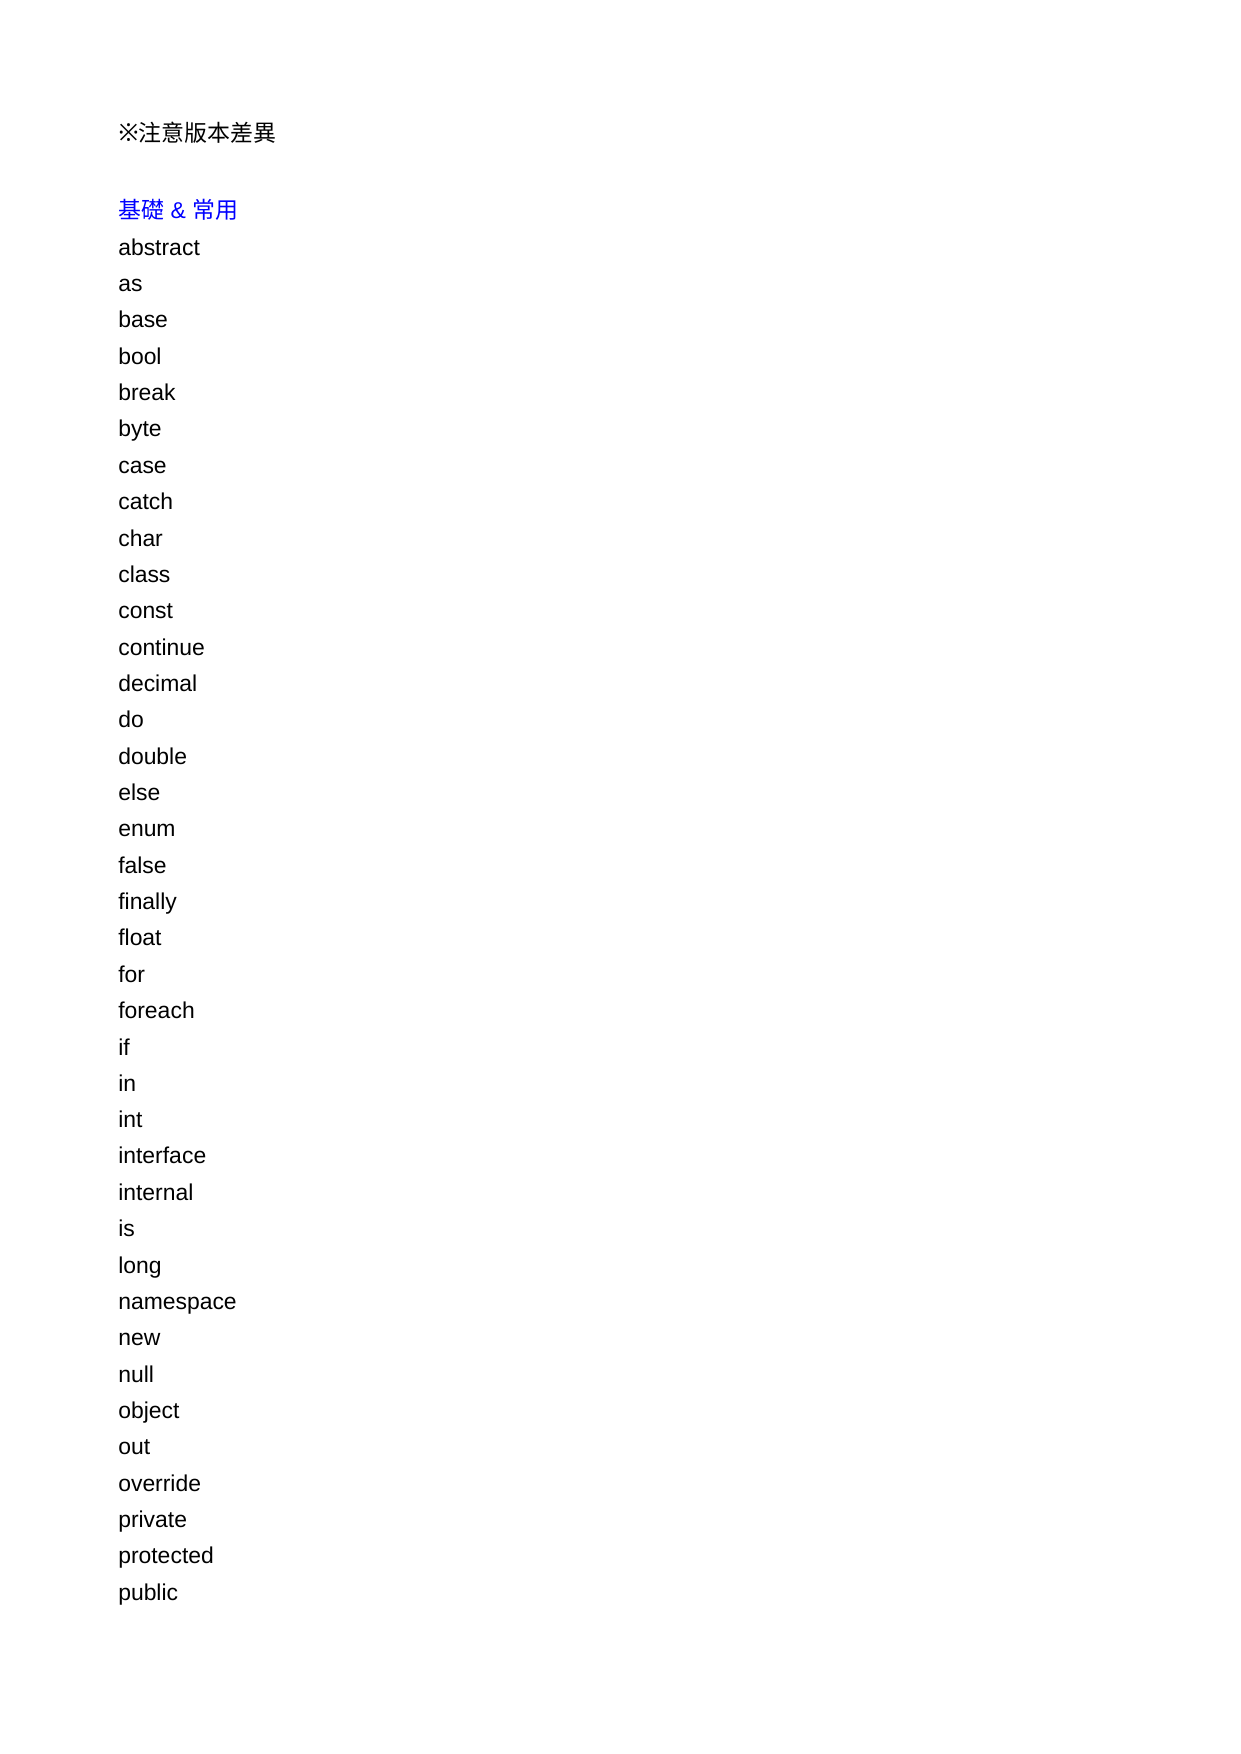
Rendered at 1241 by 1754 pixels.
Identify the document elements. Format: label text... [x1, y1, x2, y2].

text foreach [118, 997, 1122, 1023]
text continue [118, 633, 1122, 660]
text protected [118, 1542, 1122, 1569]
text decimal [118, 670, 1122, 696]
text const [118, 597, 1122, 623]
text double [118, 743, 1122, 769]
text as [118, 270, 1122, 296]
text finally [118, 888, 1122, 914]
text override [118, 1470, 1122, 1496]
text new [118, 1324, 1122, 1351]
text public [118, 1579, 1122, 1605]
text abstract [118, 234, 1122, 260]
text internal [118, 1179, 1122, 1205]
text bool [118, 343, 1122, 369]
text byte [118, 415, 1122, 442]
text is [118, 1215, 1122, 1242]
text char [118, 524, 1122, 551]
text namespace [118, 1288, 1122, 1314]
text break [118, 379, 1122, 405]
text catch [118, 488, 1122, 514]
text class [118, 561, 1122, 587]
text 基礎 & 常用 [118, 197, 1122, 224]
text int [118, 1106, 1122, 1132]
text long [118, 1252, 1122, 1278]
text float [118, 924, 1122, 951]
text interface [118, 1142, 1122, 1169]
text enum [118, 815, 1122, 842]
text object [118, 1397, 1122, 1423]
text else [118, 779, 1122, 805]
text if [118, 1033, 1122, 1060]
text for [118, 961, 1122, 987]
text out [118, 1433, 1122, 1460]
text private [118, 1506, 1122, 1532]
text case [118, 452, 1122, 478]
text do [118, 706, 1122, 733]
text false [118, 852, 1122, 878]
text in [118, 1070, 1122, 1096]
text ※注意版本差異 [118, 118, 1122, 147]
text null [118, 1361, 1122, 1387]
text base [118, 306, 1122, 333]
